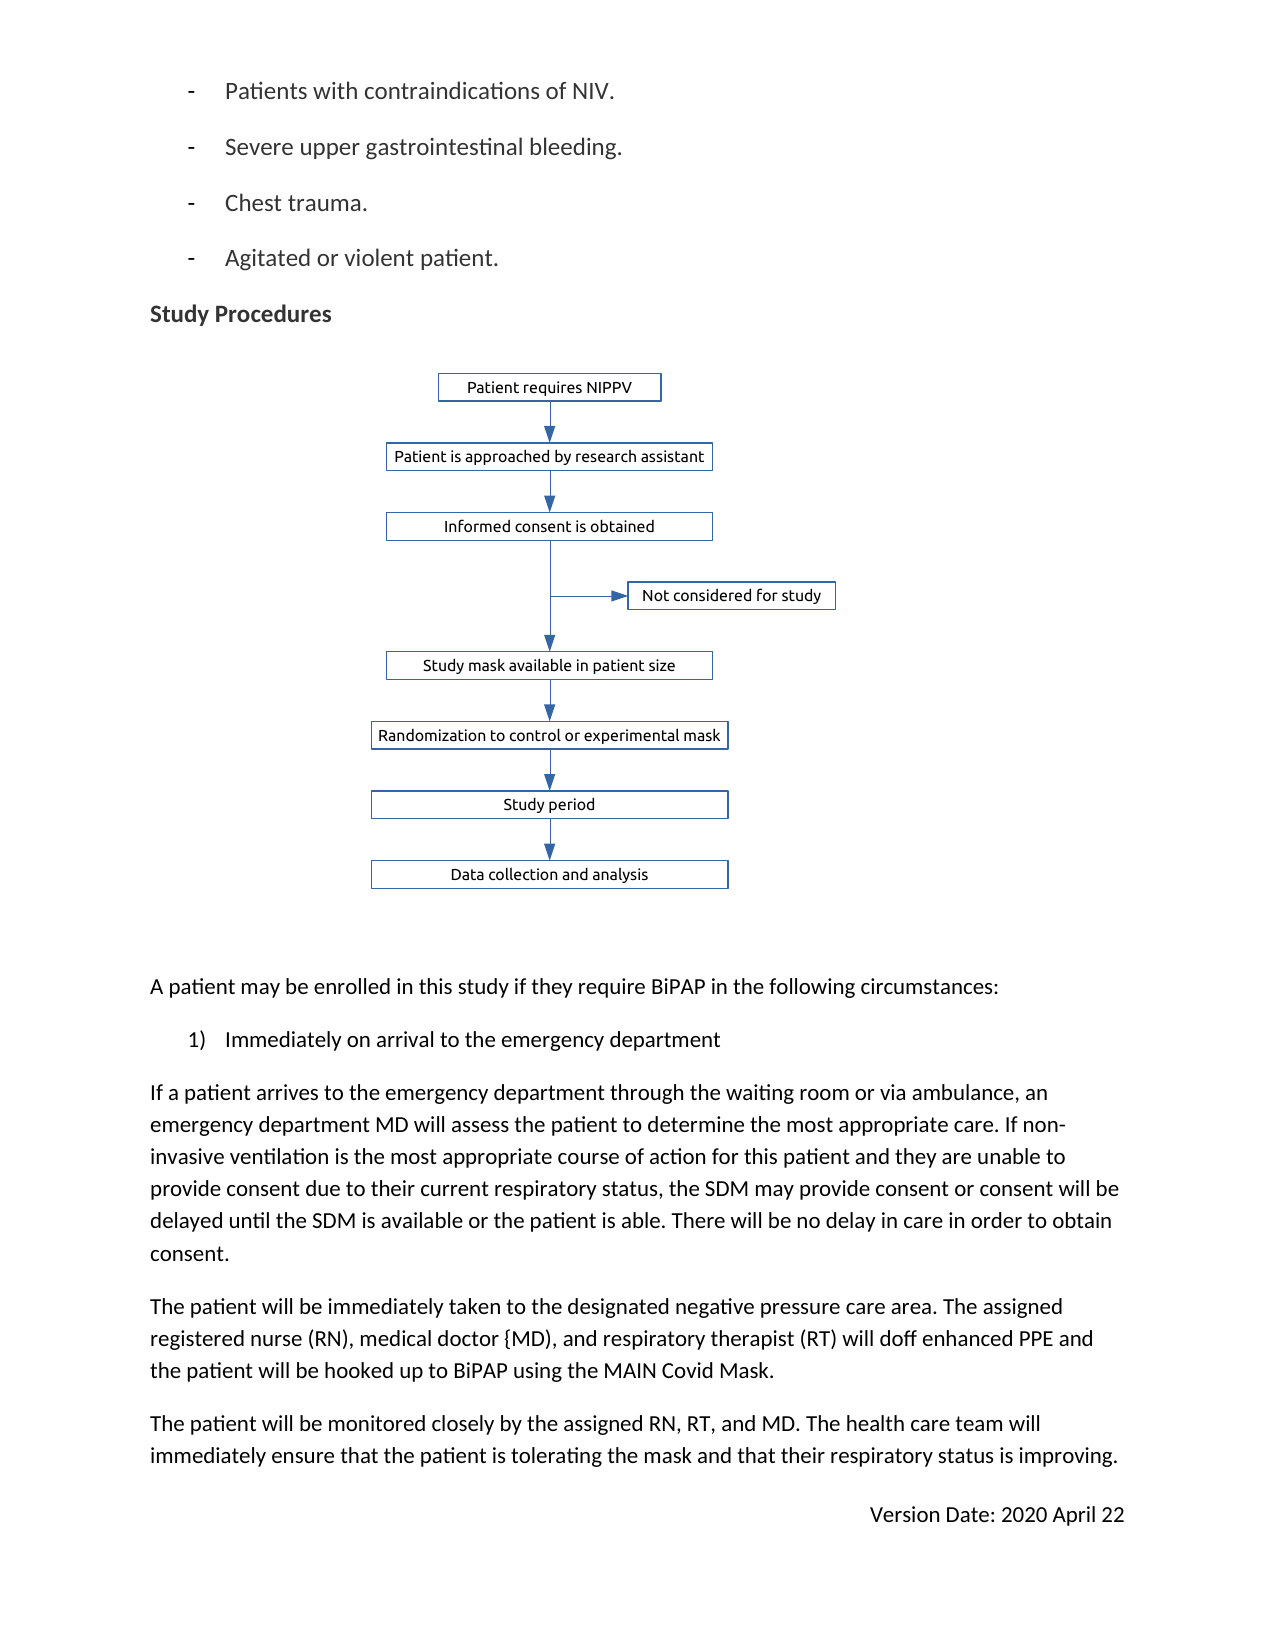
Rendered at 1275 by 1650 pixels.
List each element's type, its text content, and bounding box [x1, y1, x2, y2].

list Severe upper gastrointestinal bleeding. [187, 131, 1125, 161]
list Immediately on arrival to the emergency department [187, 1025, 1125, 1053]
text The patient will be immediately taken to the designated negative pressure care area. The assigned registered nurse (RN), medical doctor {MD), and respiratory therapist (RT) will doff enhanced PPE and the patient will be hooked up to BiPAP using the MAIN Covid Mask. [150, 1292, 1125, 1384]
list Agitated or violent patient. [187, 242, 1125, 273]
text The patient will be monitored closely by the assigned RN, RT, and MD. The health care team will immediately ensure that the patient is tolerating the mask and that their respiratory status is improving. [150, 1409, 1125, 1469]
list Chest trauma. [187, 187, 1125, 217]
list Patients with contraindications of NIV. [187, 75, 1125, 106]
text A patient may be enrolled in this study if they require BiPAP in the following circumstances: [150, 972, 1125, 1000]
text If a patient arrives to the emergency department through the waiting room or via ambulance, an emergency department MD will assess the patient to determine the most appropriate care. If non-invasive ventilation is the most appropriate course of action for this patient and they are unable to provide consent due to their current respiratory status, the SDM may provide consent or consent will be delayed until the SDM is available or the patient is able. There will be no delay in care in order to obtain consent. [150, 1078, 1125, 1267]
text Study Procedures [150, 298, 1125, 329]
